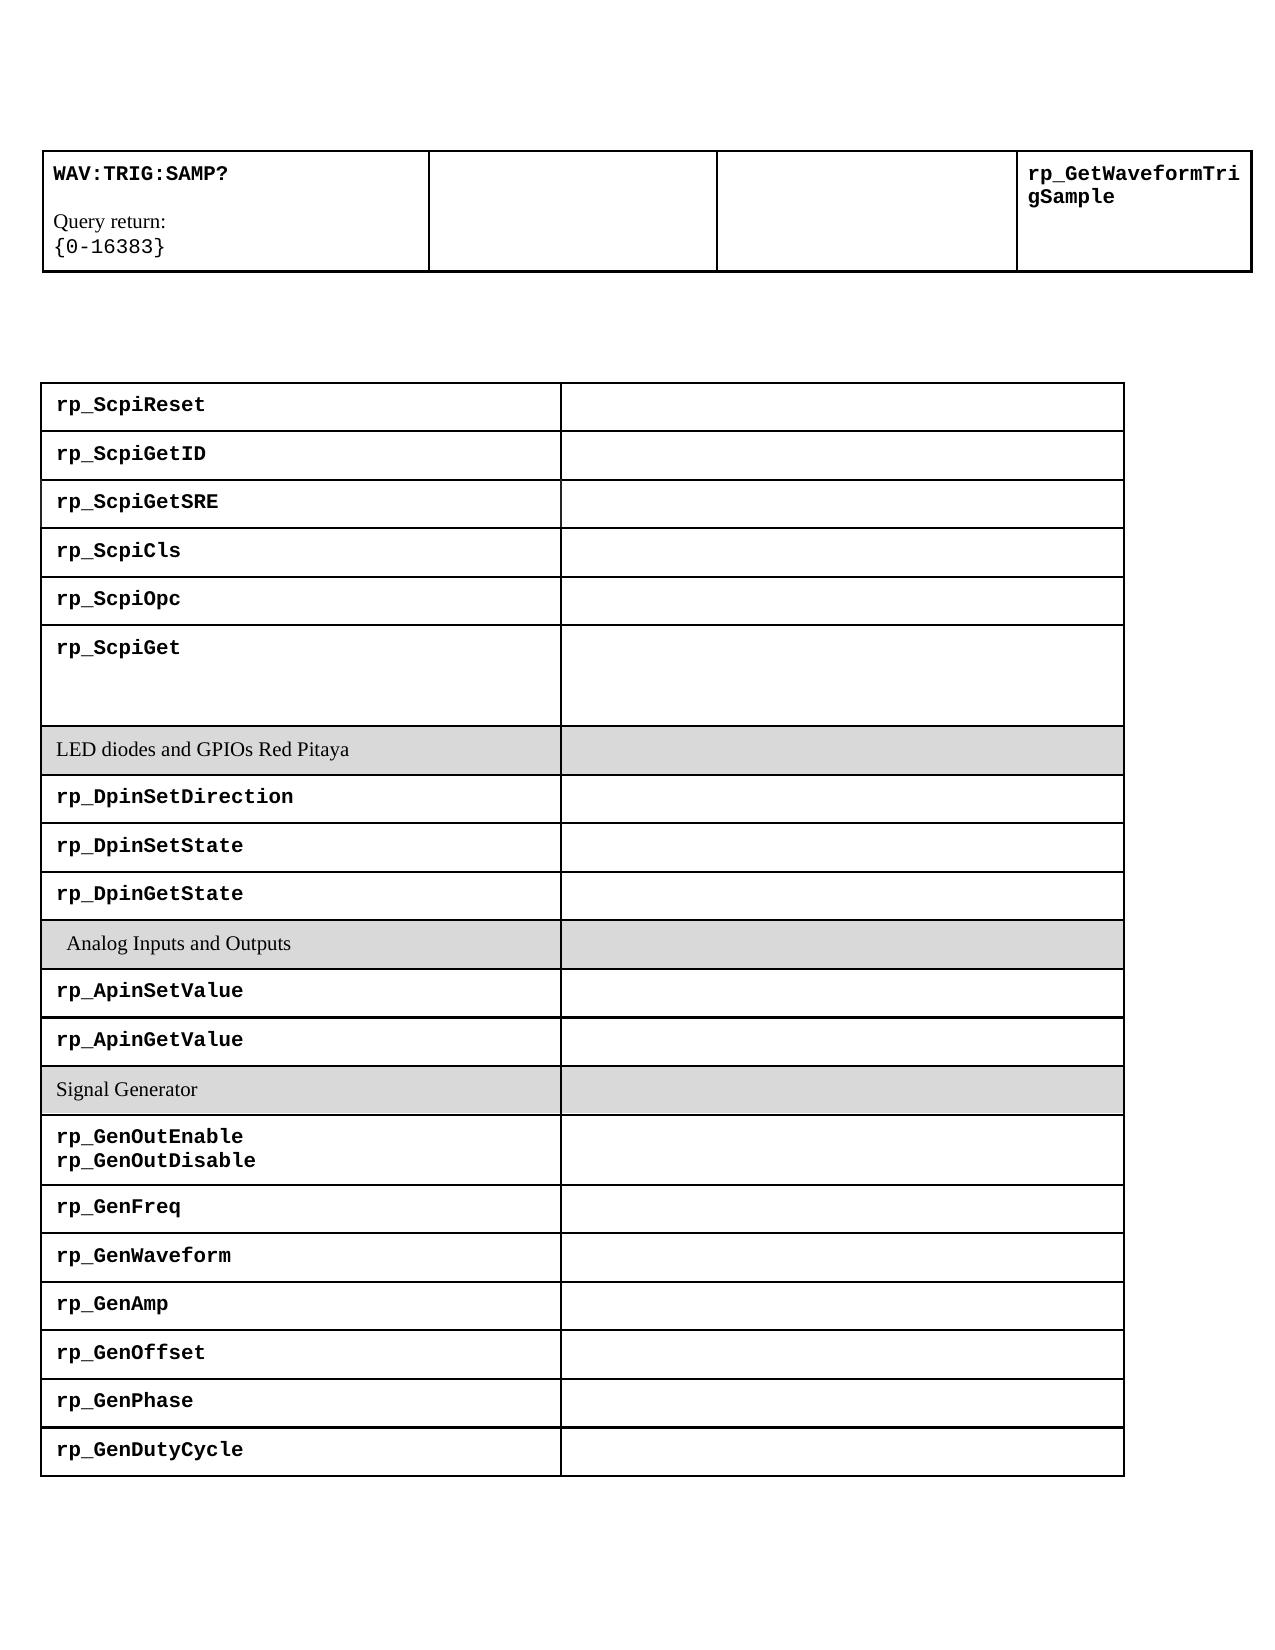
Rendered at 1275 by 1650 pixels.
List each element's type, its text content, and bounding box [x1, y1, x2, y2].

table_cell [562, 432, 1123, 479]
table_cell rp_DpinGetState [42, 873, 560, 919]
table_cell [562, 1067, 1123, 1113]
table_cell rp_GetWaveformTrigSample [1018, 152, 1250, 270]
table_cell rp_GenFreq [42, 1186, 560, 1232]
table_cell [562, 776, 1123, 822]
table_cell rp_ApinSetValue [42, 970, 560, 1016]
table_cell [562, 626, 1123, 725]
table_cell rp_GenPhase [42, 1380, 560, 1426]
table_cell rp_GenOffset [42, 1331, 560, 1378]
table_cell rp_ScpiGet [42, 626, 560, 725]
table_cell rp_GenAmp [42, 1283, 560, 1329]
table_cell rp_GenWaveform [42, 1234, 560, 1281]
table_cell [562, 1234, 1123, 1281]
table_cell [562, 529, 1123, 576]
table_header [562, 384, 1123, 430]
table_cell Analog Inputs and Outputs [42, 921, 560, 968]
table_cell rp_DpinSetDirection [42, 776, 560, 822]
table_cell [562, 578, 1123, 624]
table_cell [562, 1116, 1123, 1184]
table_cell [562, 873, 1123, 919]
table_cell [562, 1429, 1123, 1475]
table_cell [562, 1380, 1123, 1426]
table_cell [430, 152, 716, 270]
table_cell [562, 1019, 1123, 1065]
table_cell [562, 727, 1123, 774]
table_cell [562, 481, 1123, 527]
table_cell [562, 824, 1123, 871]
table_cell [718, 152, 1016, 270]
table_cell [562, 1283, 1123, 1329]
table_cell rp_GenDutyCycle [42, 1429, 560, 1475]
table_cell [562, 1186, 1123, 1232]
table_cell rp_DpinSetState [42, 824, 560, 871]
table_cell rp_ScpiGetSRE [42, 481, 560, 527]
table_cell rp_ScpiOpc [42, 578, 560, 624]
table_cell Signal Generator [42, 1067, 560, 1113]
table_cell rp_ScpiGetID [42, 432, 560, 479]
table_cell WAV:TRIG:SAMP? Query return: {0-16383} [44, 152, 428, 270]
table_cell [562, 1331, 1123, 1378]
table_cell [562, 921, 1123, 968]
table_cell rp_ApinGetValue [42, 1019, 560, 1065]
table_cell rp_GenOutEnable rp_GenOutDisable [42, 1116, 560, 1184]
table_cell [562, 970, 1123, 1016]
table_header rp_ScpiReset [42, 384, 560, 430]
table_cell rp_ScpiCls [42, 529, 560, 576]
table_cell LED diodes and GPIOs Red Pitaya [42, 727, 560, 774]
